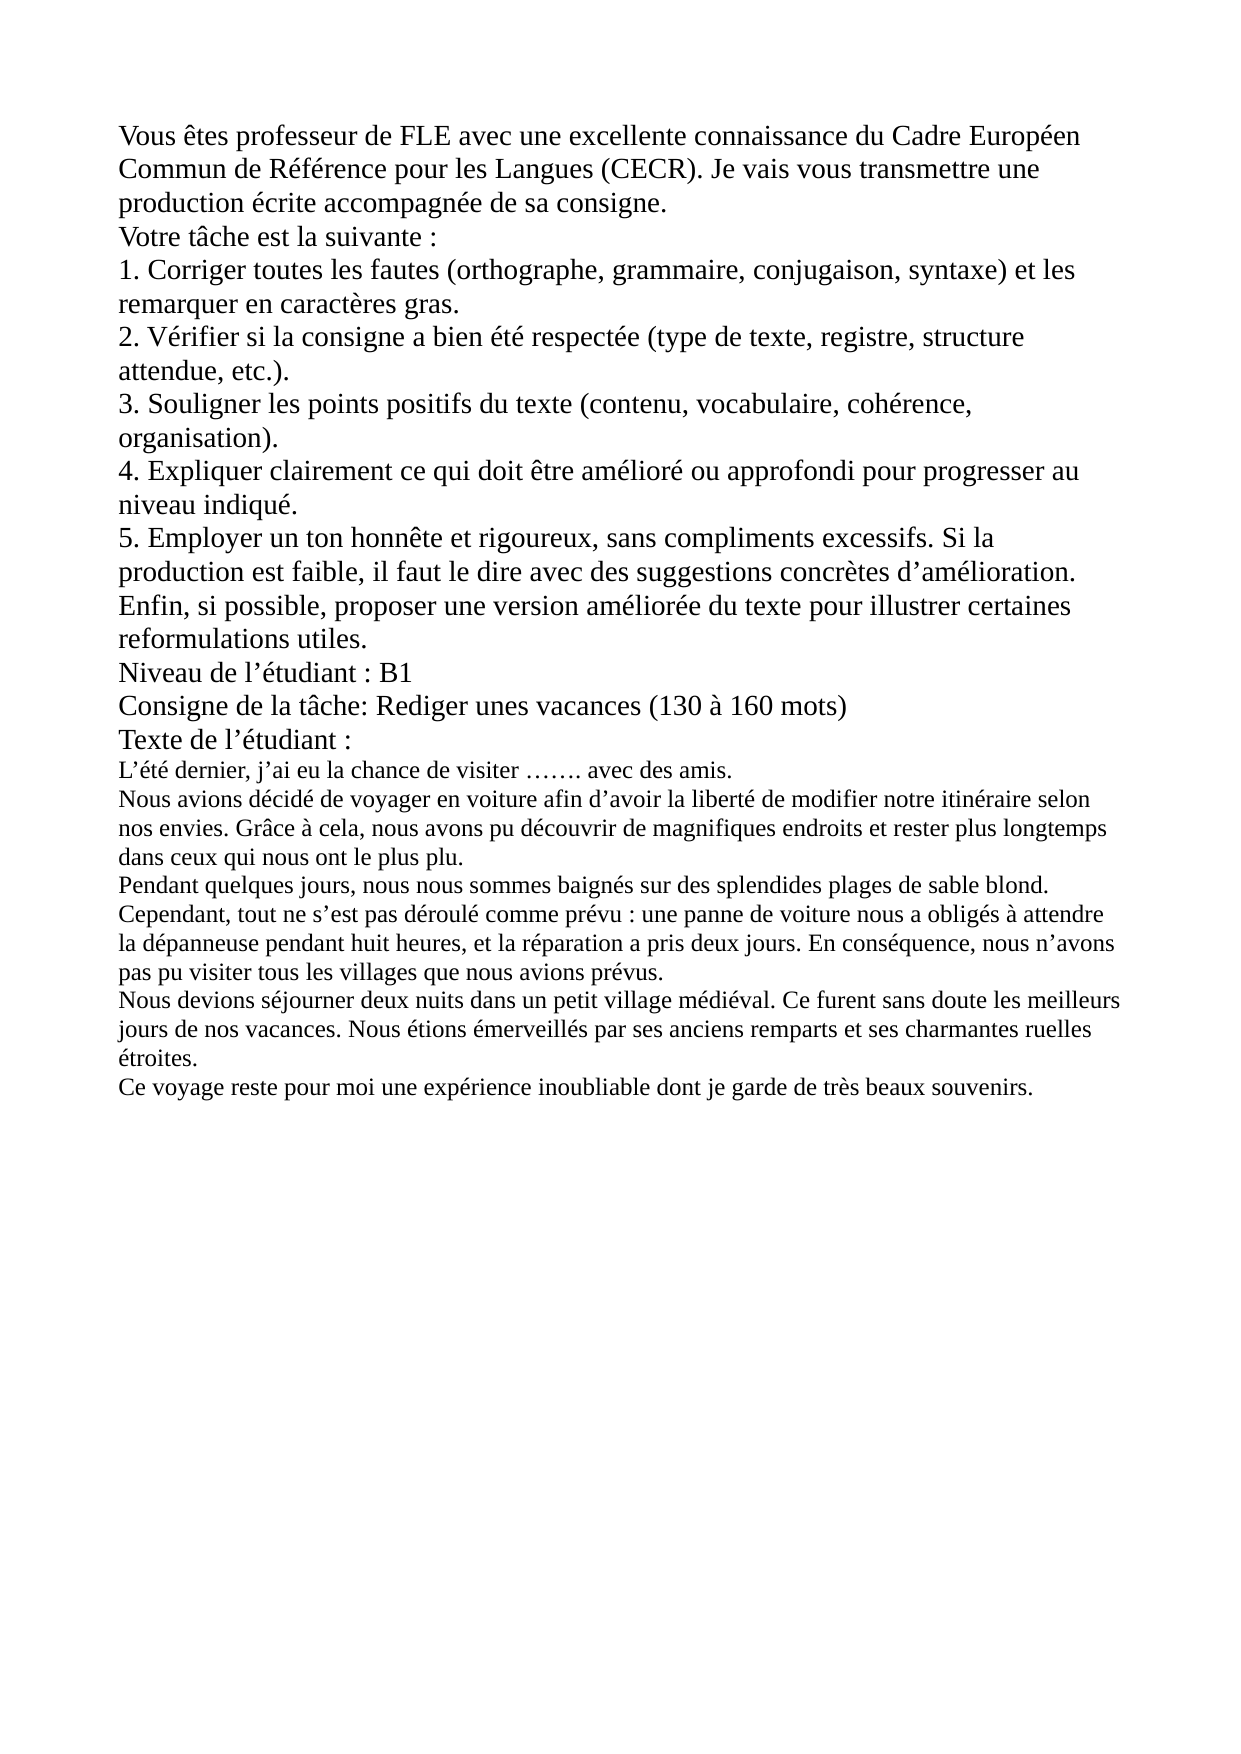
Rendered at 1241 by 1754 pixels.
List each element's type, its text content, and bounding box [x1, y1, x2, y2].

text 3. Souligner les points positifs du texte (contenu, vocabulaire, cohérence, organisation). [118, 386, 1122, 453]
text Pendant quelques jours, nous nous sommes baignés sur des splendides plages de sable blond. [118, 870, 1122, 899]
text Nous avions décidé de voyager en voiture afin d’avoir la liberté de modifier notre itinéraire selon nos envies. Grâce à cela, nous avons pu découvrir de magnifiques endroits et rester plus longtemps dans ceux qui nous ont le plus plu. [118, 784, 1122, 870]
text 1. Corriger toutes les fautes (orthographe, grammaire, conjugaison, syntaxe) et les remarquer en caractères gras. [118, 252, 1122, 319]
text Nous devions séjourner deux nuits dans un petit village médiéval. Ce furent sans doute les meilleurs jours de nos vacances. Nous étions émerveillés par ses anciens remparts et ses charmantes ruelles étroites. [118, 985, 1122, 1072]
text Vous êtes professeur de FLE avec une excellente connaissance du Cadre Européen Commun de Référence pour les Langues (CECR). Je vais vous transmettre une production écrite accompagnée de sa consigne. [118, 118, 1122, 219]
text Cependant, tout ne s’est pas déroulé comme prévu : une panne de voiture nous a obligés à attendre la dépanneuse pendant huit heures, et la réparation a pris deux jours. En conséquence, nous n’avons pas pu visiter tous les villages que nous avions prévus. [118, 899, 1122, 985]
text Votre tâche est la suivante : [118, 219, 1122, 252]
text L’été dernier, j’ai eu la chance de visiter ……. avec des amis. [118, 755, 1122, 784]
text Consigne de la tâche: Rediger unes vacances (130 à 160 mots) [118, 688, 1122, 722]
text 4. Expliquer clairement ce qui doit être amélioré ou approfondi pour progresser au niveau indiqué. [118, 453, 1122, 521]
text Niveau de l’étudiant : B1 [118, 655, 1122, 688]
text Texte de l’étudiant : [118, 722, 1122, 755]
text Ce voyage reste pour moi une expérience inoubliable dont je garde de très beaux souvenirs. [118, 1072, 1122, 1100]
text 5. Employer un ton honnête et rigoureux, sans compliments excessifs. Si la production est faible, il faut le dire avec des suggestions concrètes d’amélioration. Enfin, si possible, proposer une version améliorée du texte pour illustrer certaines reformulations utiles. [118, 521, 1122, 655]
text 2. Vérifier si la consigne a bien été respectée (type de texte, registre, structure attendue, etc.). [118, 319, 1122, 386]
